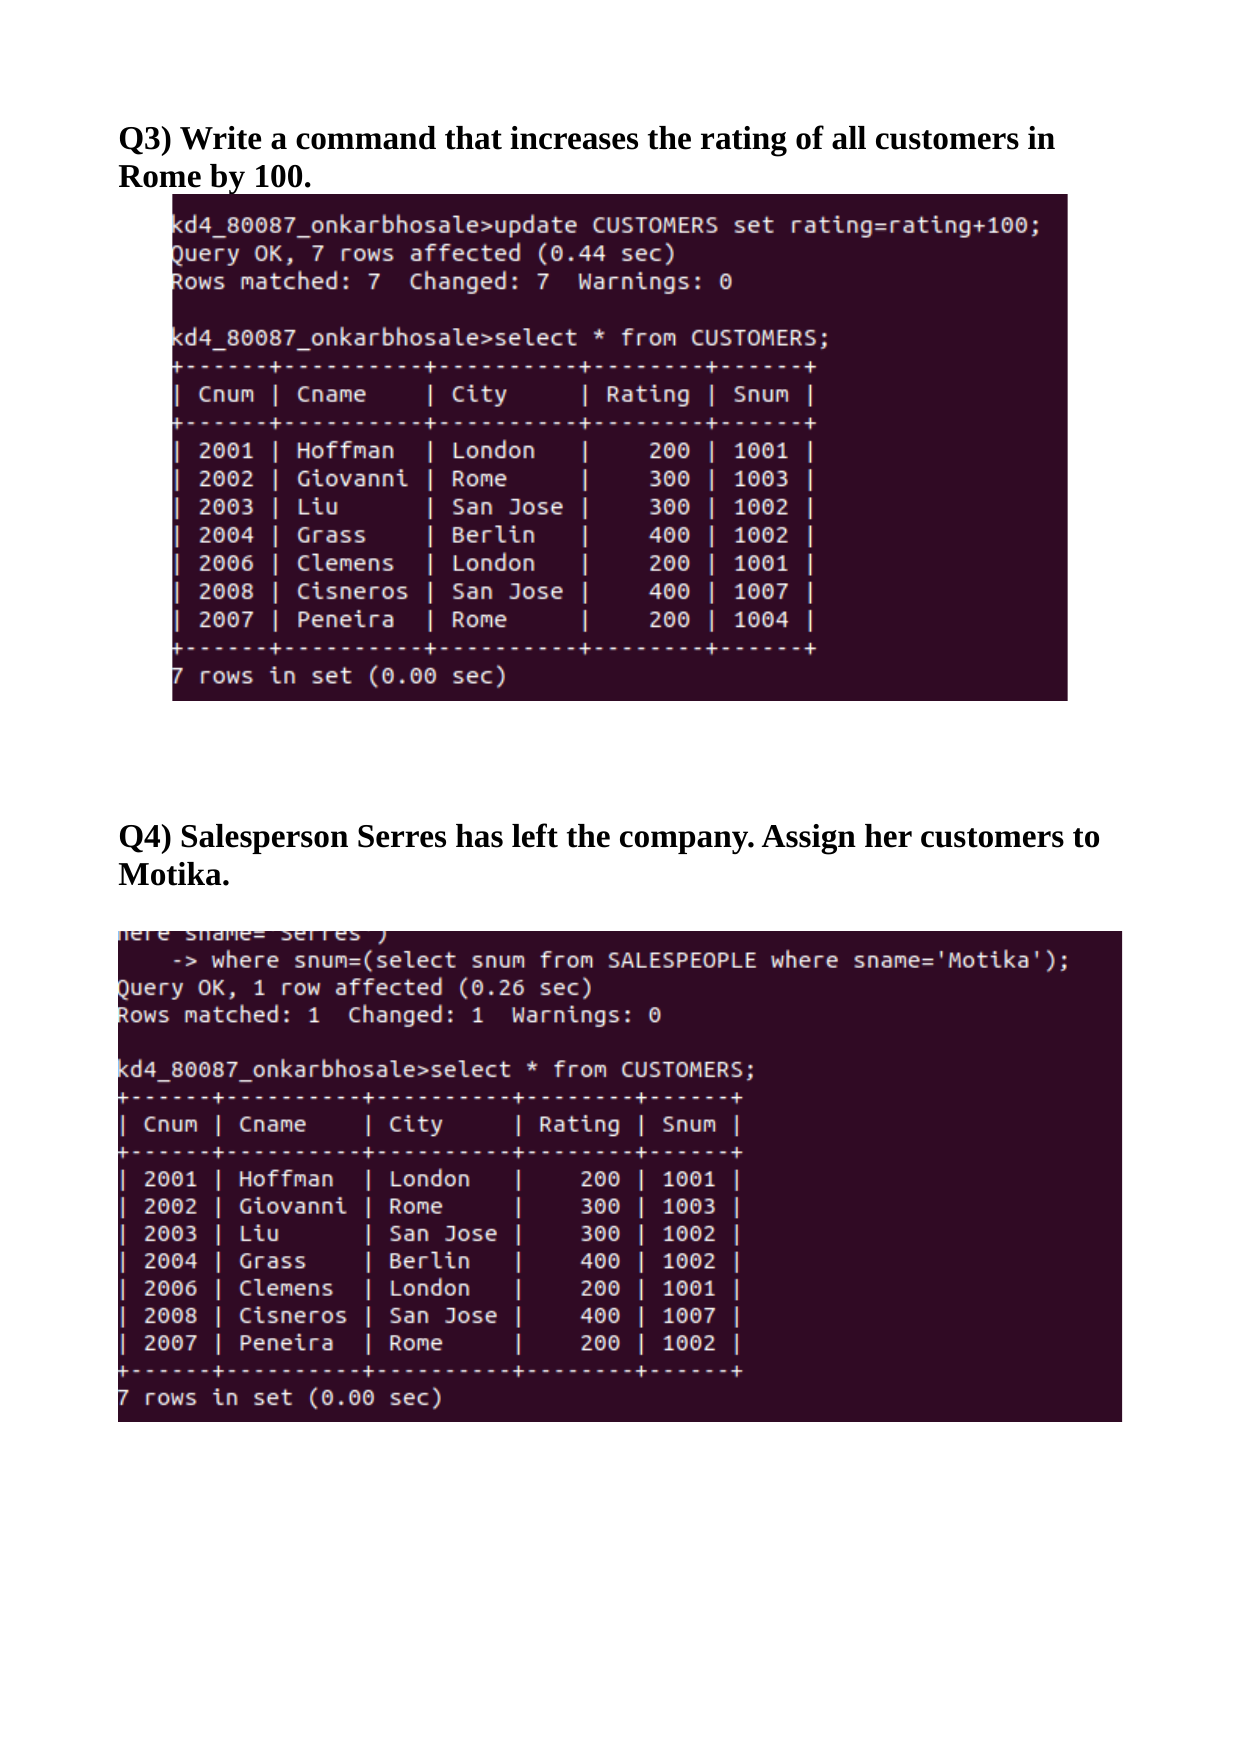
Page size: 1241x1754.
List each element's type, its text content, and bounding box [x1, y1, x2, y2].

picture [118, 931, 1123, 1422]
text Q4) Salesperson Serres has left the company. Assign her customers to Motika. [118, 816, 1122, 893]
text Q3) Write a command that increases the rating of all customers in Rome by 100. [118, 118, 1122, 195]
picture [172, 194, 1068, 701]
